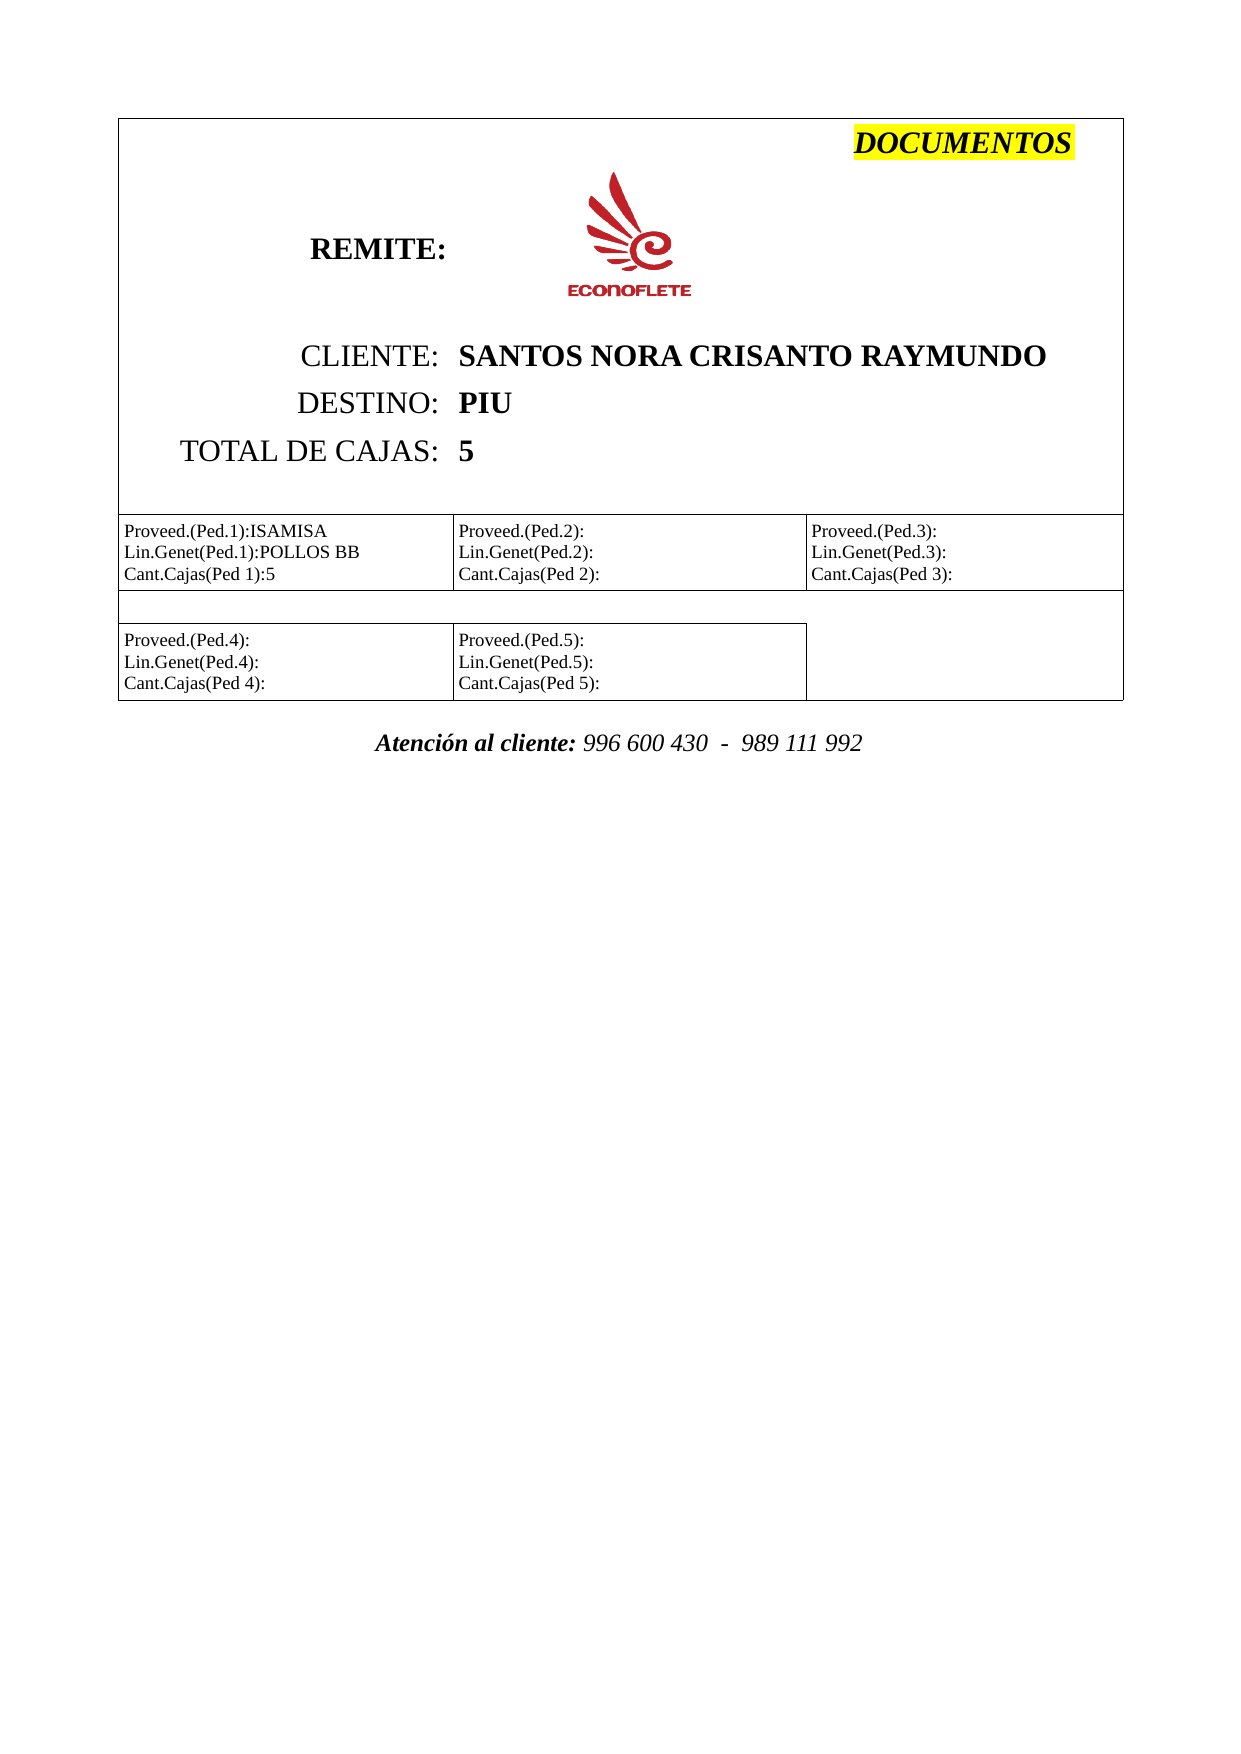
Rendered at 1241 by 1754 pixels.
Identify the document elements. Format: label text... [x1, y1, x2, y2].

table_cell REMITE: [119, 166, 453, 332]
table_cell Proveed.(Ped.2): Lin.Genet(Ped.2): Cant.Cajas(Ped 2): [454, 515, 806, 590]
table_cell CLIENTE: [119, 332, 453, 379]
table_cell Proveed.(Ped.4): Lin.Genet(Ped.4): Cant.Cajas(Ped 4): [119, 624, 453, 699]
table_cell Proveed.(Ped.3): Lin.Genet(Ped.3): Cant.Cajas(Ped 3): [807, 515, 1123, 590]
table_cell [453, 591, 806, 623]
table_cell Proveed.(Ped.5): Lin.Genet(Ped.5): Cant.Cajas(Ped 5): [454, 624, 806, 699]
picture [552, 171, 707, 297]
table_cell [806, 379, 1123, 426]
table_cell 5 [453, 426, 1123, 474]
table_cell Proveed.(Ped.1):ISAMISA Lin.Genet(Ped.1):POLLOS BB Cant.Cajas(Ped 1):5 [119, 515, 453, 590]
table_header [119, 119, 453, 166]
table_cell SANTOS NORA CRISANTO RAYMUNDO [453, 332, 1123, 379]
table_cell [119, 474, 453, 514]
table_cell [119, 591, 453, 623]
text Atención al cliente: 996 600 430 - 989 111 992 [118, 728, 1122, 757]
table_cell [807, 623, 1123, 699]
table_header [453, 119, 806, 166]
table_header DOCUMENTOS [806, 119, 1123, 166]
table_cell DESTINO: [119, 379, 453, 426]
table_cell [806, 591, 1123, 623]
table_cell [806, 166, 1123, 332]
table_cell [453, 474, 806, 514]
table_cell TOTAL DE CAJAS: [119, 426, 453, 474]
table_cell PIU [453, 379, 806, 426]
table_cell [453, 166, 806, 332]
table_cell [806, 474, 1123, 514]
